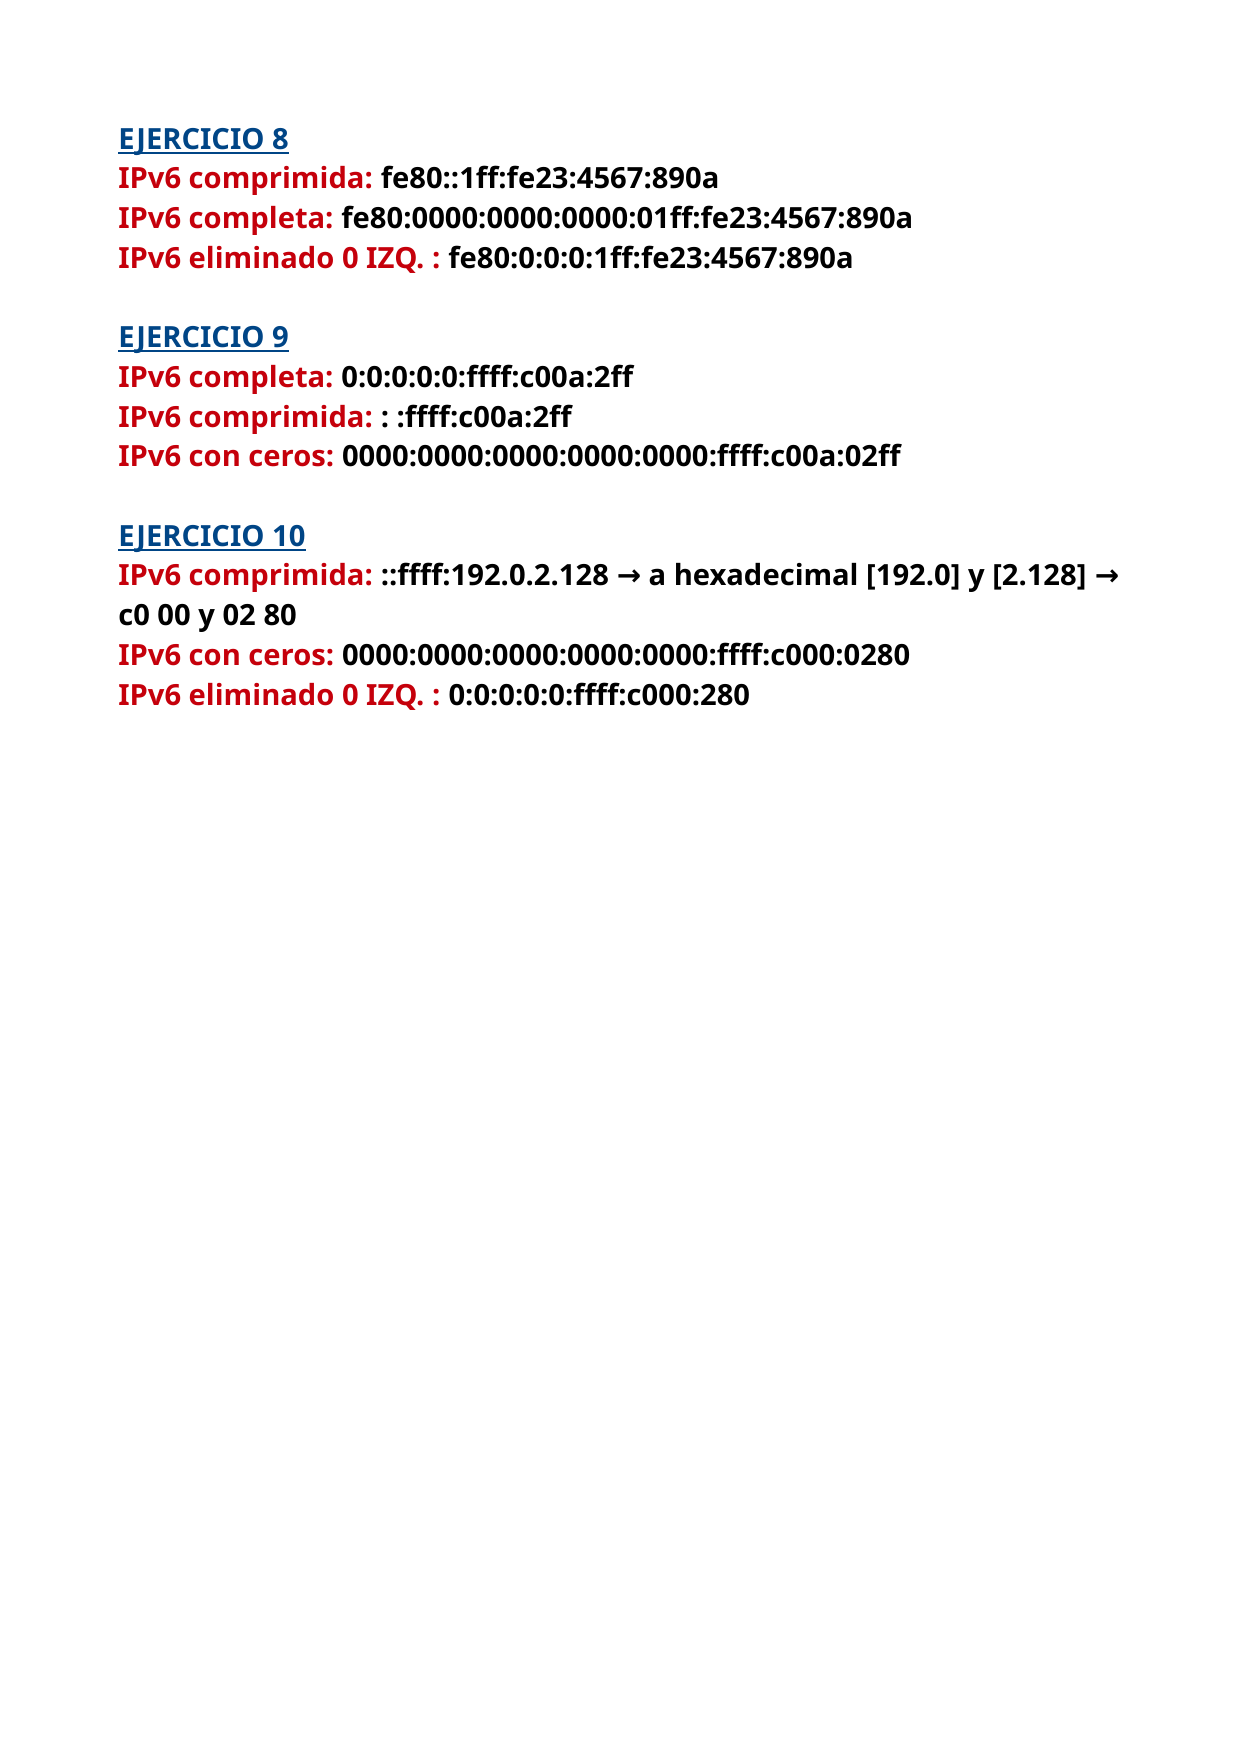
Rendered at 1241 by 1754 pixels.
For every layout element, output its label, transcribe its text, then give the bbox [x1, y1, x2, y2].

text IPv6 eliminado 0 IZQ. : fe80:0:0:0:1ff:fe23:4567:890a [118, 237, 1122, 277]
text IPv6 comprimida: fe80::1ff:fe23:4567:890a [118, 158, 1122, 197]
text EJERCICIO 9 [118, 317, 1122, 356]
text IPv6 con ceros: 0000:0000:0000:0000:0000:ffff:c000:0280 [118, 634, 1122, 674]
text EJERCICIO 8 [118, 118, 1122, 158]
text IPv6 con ceros: 0000:0000:0000:0000:0000:ffff:c00a:02ff [118, 436, 1122, 475]
text IPv6 comprimida: ::ffff:192.0.2.128 → a hexadecimal [192.0] y [2.128] → c0 00 y 02 80 [118, 555, 1122, 634]
text IPv6 eliminado 0 IZQ. : 0:0:0:0:0:ffff:c000:280 [118, 674, 1122, 713]
text IPv6 completa: 0:0:0:0:0:ffff:c00a:2ff [118, 356, 1122, 396]
text EJERCICIO 10 [118, 515, 1122, 555]
text IPv6 comprimida: : :ffff:c00a:2ff [118, 396, 1122, 436]
text IPv6 completa: fe80:0000:0000:0000:01ff:fe23:4567:890a [118, 197, 1122, 237]
